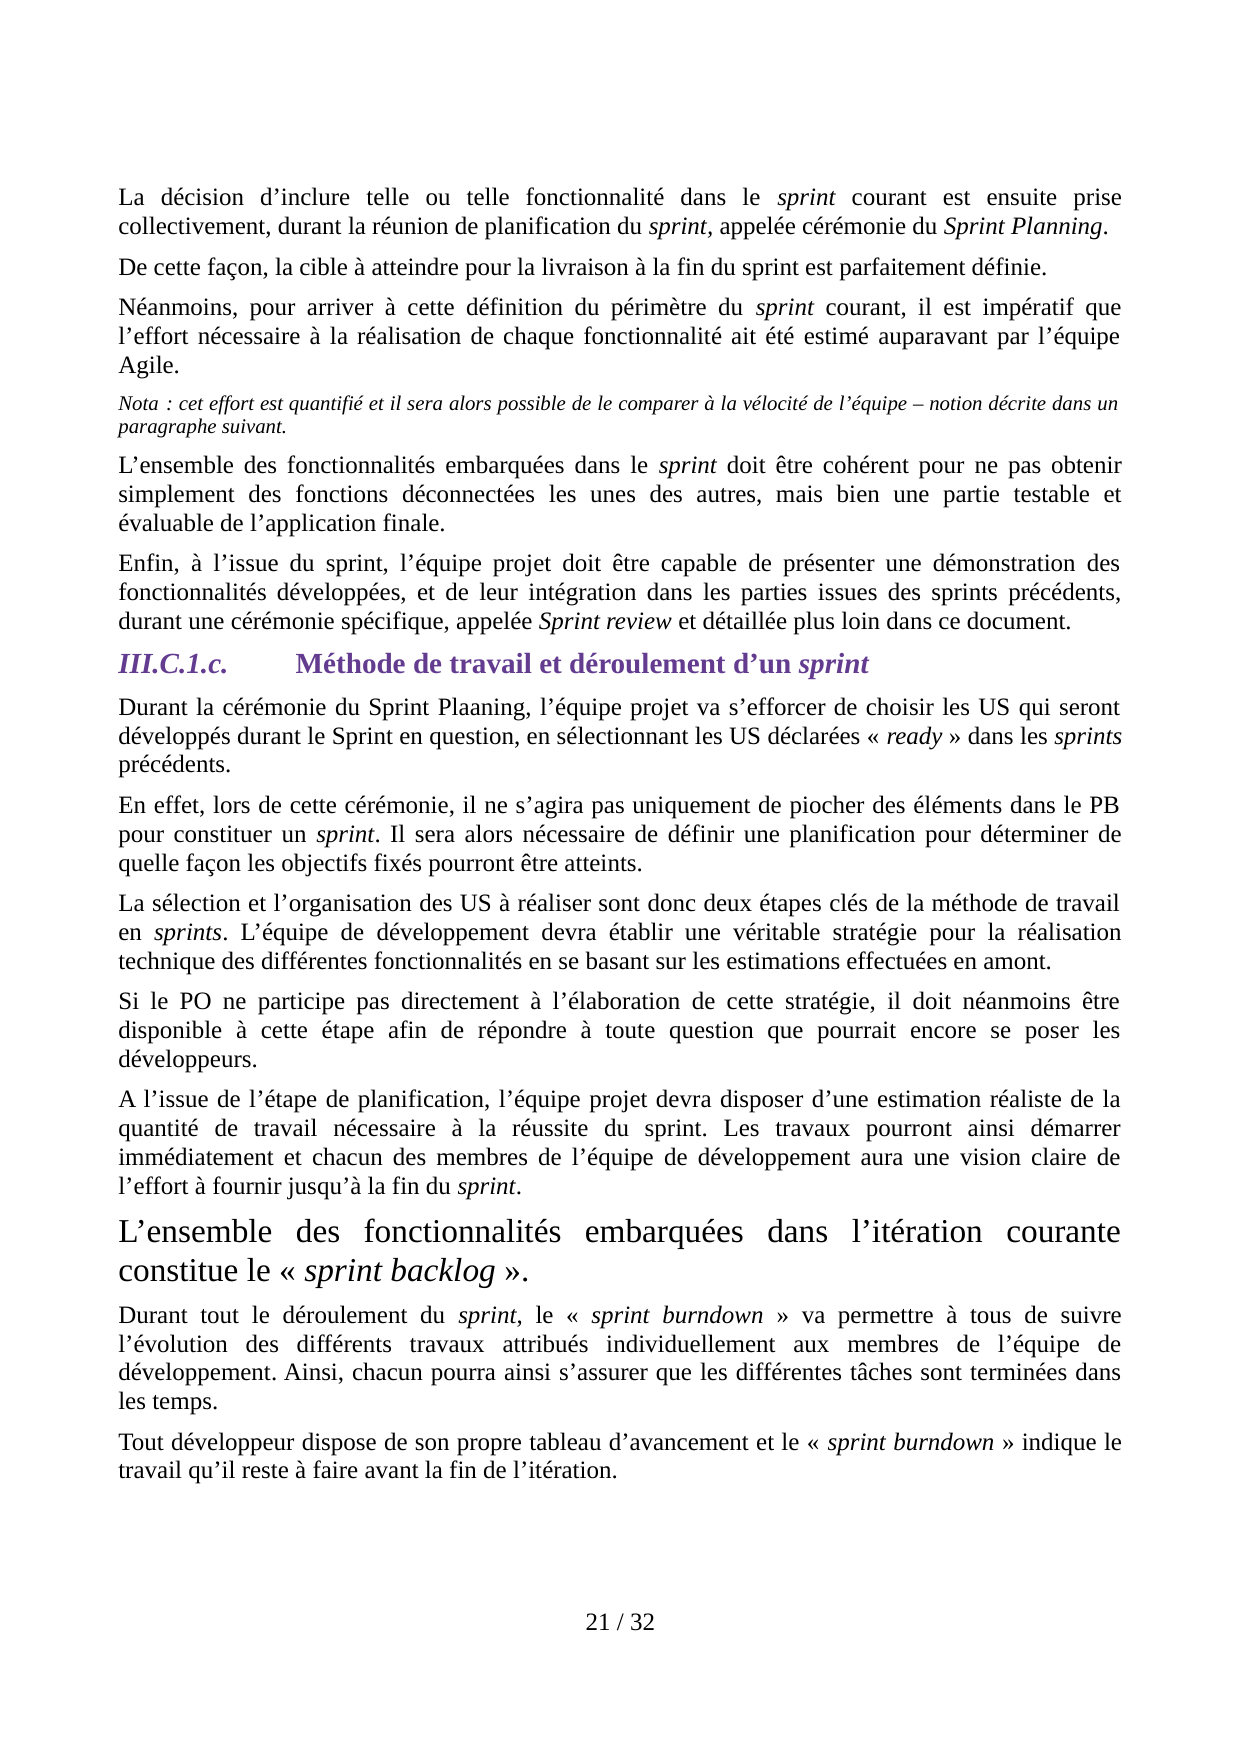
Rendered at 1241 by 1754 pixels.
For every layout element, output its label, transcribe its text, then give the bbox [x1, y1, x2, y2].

text En effet, lors de cette cérémonie, il ne s’agira pas uniquement de piocher des éléments dans le PB pour constituer un sprint. Il sera alors nécessaire de définir une planification pour déterminer de quelle façon les objectifs fixés pourront être atteints. [118, 790, 1122, 876]
text Durant la cérémonie du Sprint Plaaning, l’équipe projet va s’efforcer de choisir les US qui seront développés durant le Sprint en question, en sélectionnant les US déclarées « ready » dans les sprints précédents. [118, 692, 1122, 778]
text Si le PO ne participe pas directement à l’élaboration de cette stratégie, il doit néanmoins être disponible à cette étape afin de répondre à toute question que pourrait encore se poser les développeurs. [118, 986, 1122, 1073]
text L’ensemble des fonctionnalités embarquées dans le sprint doit être cohérent pour ne pas obtenir simplement des fonctions déconnectées les unes des autres, mais bien une partie testable et évaluable de l’application finale. [118, 450, 1122, 537]
subtitle Méthode de travail et déroulement d’un sprint [118, 647, 1122, 680]
text A l’issue de l’étape de planification, l’équipe projet devra disposer d’une estimation réaliste de la quantité de travail nécessaire à la réussite du sprint. Les travaux pourront ainsi démarrer immédiatement et chacun des membres de l’équipe de développement aura une vision claire de l’effort à fournir jusqu’à la fin du sprint. [118, 1084, 1122, 1199]
text De cette façon, la cible à atteindre pour la livraison à la fin du sprint est parfaitement définie. [118, 252, 1122, 280]
text Néanmoins, pour arriver à cette définition du périmètre du sprint courant, il est impératif que l’effort nécessaire à la réalisation de chaque fonctionnalité ait été estimé auparavant par l’équipe Agile. [118, 292, 1122, 378]
text Nota : cet effort est quantifié et il sera alors possible de le comparer à la vélocité de l’équipe – notion décrite dans un paragraphe suivant. [118, 390, 1122, 438]
text Enfin, à l’issue du sprint, l’équipe projet doit être capable de présenter une démonstration des fonctionnalités développées, et de leur intégration dans les parties issues des sprints précédents, durant une cérémonie spécifique, appelée Sprint review et détaillée plus loin dans ce document. [118, 548, 1122, 635]
text Tout développeur dispose de son propre tableau d’avancement et le « sprint burndown » indique le travail qu’il reste à faire avant la fin de l’itération. [118, 1427, 1122, 1484]
text L’ensemble des fonctionnalités embarquées dans l’itération courante constitue le « sprint backlog ». [118, 1211, 1122, 1288]
text Durant tout le déroulement du sprint, le « sprint burndown » va permettre à tous de suivre l’évolution des différents travaux attribués individuellement aux membres de l’équipe de développement. Ainsi, chacun pourra ainsi s’assurer que les différentes tâches sont terminées dans les temps. [118, 1300, 1122, 1415]
text La sélection et l’organisation des US à réaliser sont donc deux étapes clés de la méthode de travail en sprints. L’équipe de développement devra établir une véritable stratégie pour la réalisation technique des différentes fonctionnalités en se basant sur les estimations effectuées en amont. [118, 888, 1122, 974]
text La décision d’inclure telle ou telle fonctionnalité dans le sprint courant est ensuite prise collectivement, durant la réunion de planification du sprint, appelée cérémonie du Sprint Planning. [118, 182, 1122, 240]
